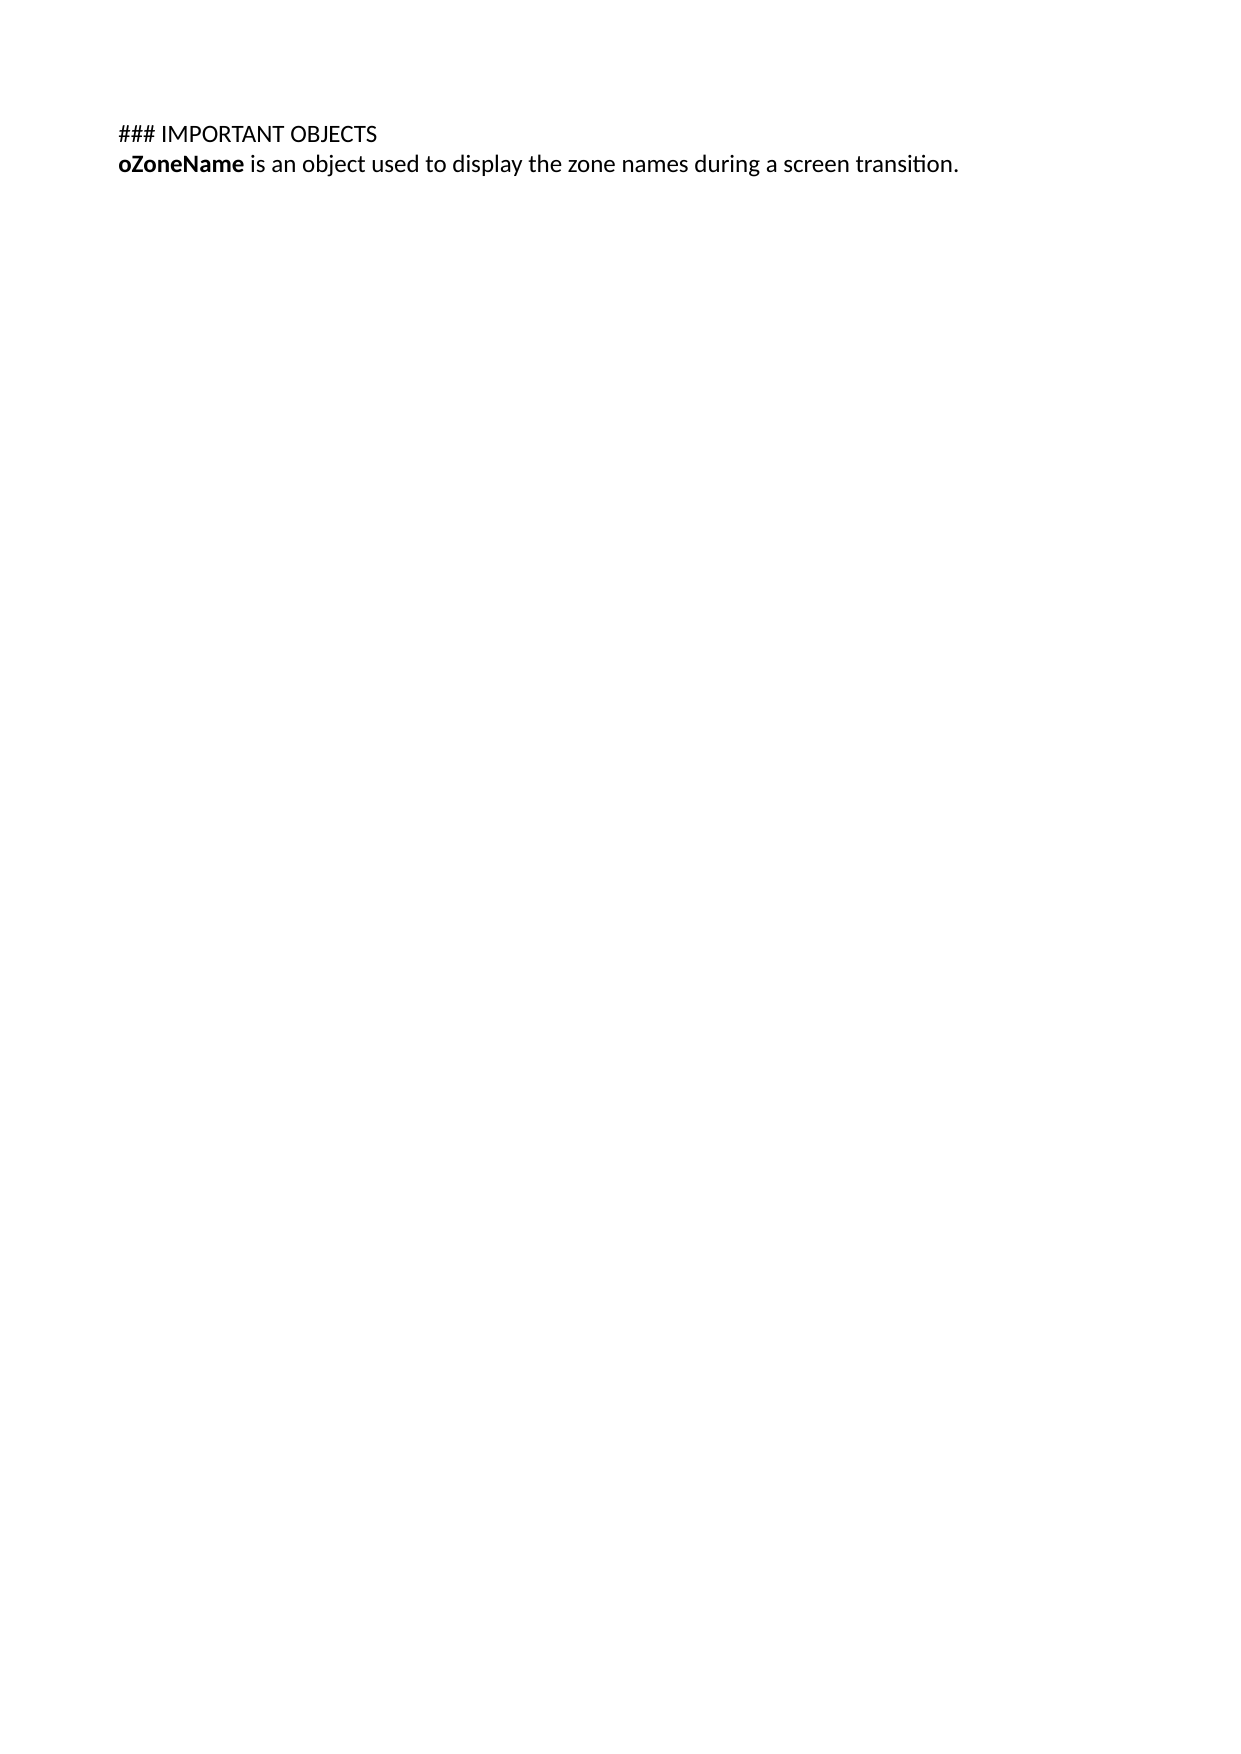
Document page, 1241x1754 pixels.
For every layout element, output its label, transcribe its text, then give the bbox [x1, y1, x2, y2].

text oZoneName is an object used to display the zone names during a screen transition. [118, 149, 1122, 179]
text ### IMPORTANT OBJECTS [118, 118, 1122, 149]
